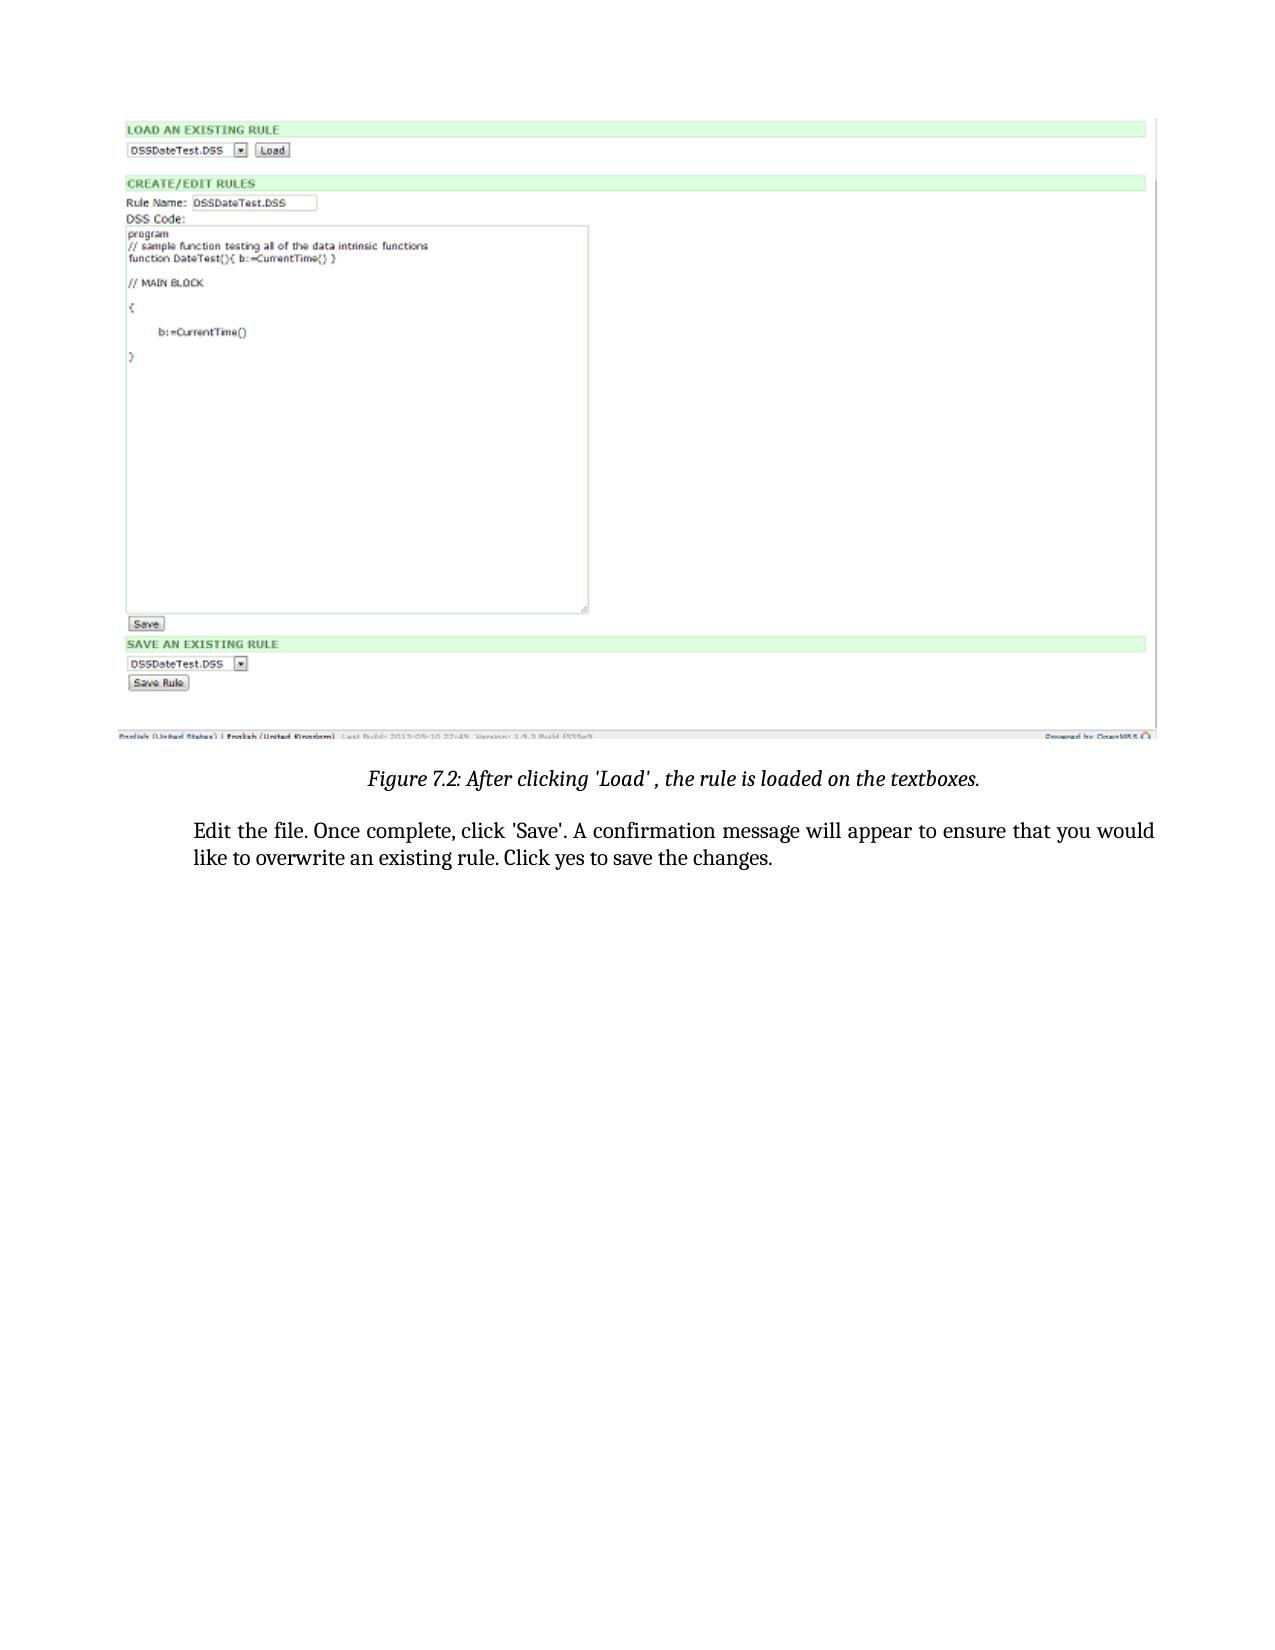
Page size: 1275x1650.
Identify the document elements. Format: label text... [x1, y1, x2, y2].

list Edit the file. Once complete, click 'Save'. A confirmation message will appear to ensure that you would like to overwrite an existing rule. Click yes to save the changes. [156, 818, 1157, 871]
list Figure 7.2: After clicking 'Load' , the rule is loaded on the textboxes. [156, 765, 1157, 792]
